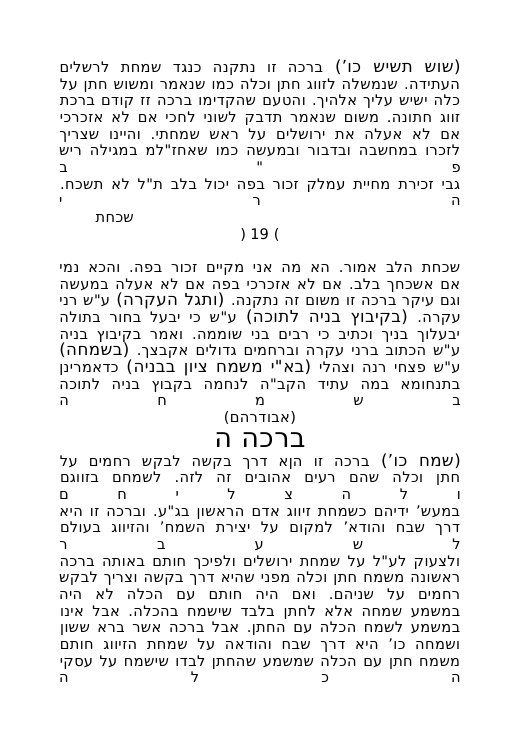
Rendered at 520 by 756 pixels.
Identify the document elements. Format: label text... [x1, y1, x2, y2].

text זווג חתונה. משום שנאמר תדבק לשוני לחכי אם לא אזכרכי [59, 109, 461, 126]
text דרך שבח והודא’ למקום על יצירת השמח’ והזיווג בעולם לשעבר [59, 519, 461, 553]
text (שמח כו’) ברכה זו הןא דרך בקשה לבקש רחמים על [59, 453, 461, 469]
text רחמים על שניהם. ואם היה חותם עם הכלה לא היה [59, 586, 461, 603]
text גבי זכירת מחיית עמלק זכור בפה יכול בלב ת"ל לא תשכח. הרי [59, 176, 461, 209]
text כלה ישיש עליך אלהיך. והטעם שהקדימו ברכה זז קודם ברכת [59, 92, 461, 109]
text (אבודרהם) [59, 409, 461, 426]
text חתן וכלה שהם רעים אהובים זה לזה. לשמחם בזווגם ולהצליחם [59, 469, 461, 503]
text אם אשכחך בלב. אם לא אזכרכי בפה אם לא אעלה במעשה [59, 276, 461, 292]
text במשמע שמחה אלא לחתן בלבד שישמח בהכלה. אבל אינו [59, 603, 461, 619]
text ברכה ה [59, 426, 461, 453]
text העתידה. שנמשלה לזווג חתן וכלה כמו שנאמר ומשוש חתן על [59, 76, 461, 92]
text ראשונה משמח חתן וכלה מפני שהיא דרך בקשה וצריך לבקש [59, 569, 461, 586]
text במשמע לשמח הכלה עם החתן. אבל ברכה אשר ברא ששון [59, 619, 461, 636]
text שכחת הלב אמור. הא מה אני מקיים זכור בפה. והכא נמי [59, 259, 461, 276]
text שכחת [59, 209, 461, 226]
text עקרה. (בקיבוץ בניה לתוכה) ע"ש כי יבעל בחור בתולה [59, 309, 461, 326]
text ) 19 ( [59, 226, 461, 242]
text (שוש תשיש כו’) ברכה זו נתקנה כנגד שמחת לרשלים [59, 59, 461, 76]
text יבעלוך בניך וכתיב כי רבים בני שוממה. ואמר בקיבוץ בניה [59, 326, 461, 342]
text ע"ש הכתוב ברני עקרה וברחמים גדולים אקבצך. (בשמחה) [59, 342, 461, 359]
text בתנחומא במה עתיד הקב"ה לנחמה בקבוץ בניה לתוכה בשמחה [59, 376, 461, 409]
text במעש’ ידיהם כשמחת זיווג אדם הראשון בג"ע. וברכה זו היא [59, 503, 461, 519]
text ושמחה כו’ היא דרך שבח והודאה על שמחת הזיווג חותם [59, 636, 461, 653]
text לזכרו במחשבה ובדבור ובמעשה כמו שאחז"למ במגילה ריש פ"ב [59, 142, 461, 176]
text ולצעוק לע"ל על שמחת ירושלים ולפיכך חותם באותה ברכה [59, 553, 461, 569]
text אם לא אעלה את ירושלים על ראש שמחתי. והיינו שצריך [59, 126, 461, 142]
text ע"ש פצחי רנה וצהלי (בא"י משמח ציון בבניה) כדאמרינן [59, 359, 461, 376]
text משמח חתן עם הכלה שמשמע שהחתן לבדו שישמח על עסקי הכלה [59, 653, 461, 686]
text וגם עיקר ברכה זו משום זה נתקנה. (ותגל העקרה) ע"ש רני [59, 292, 461, 309]
